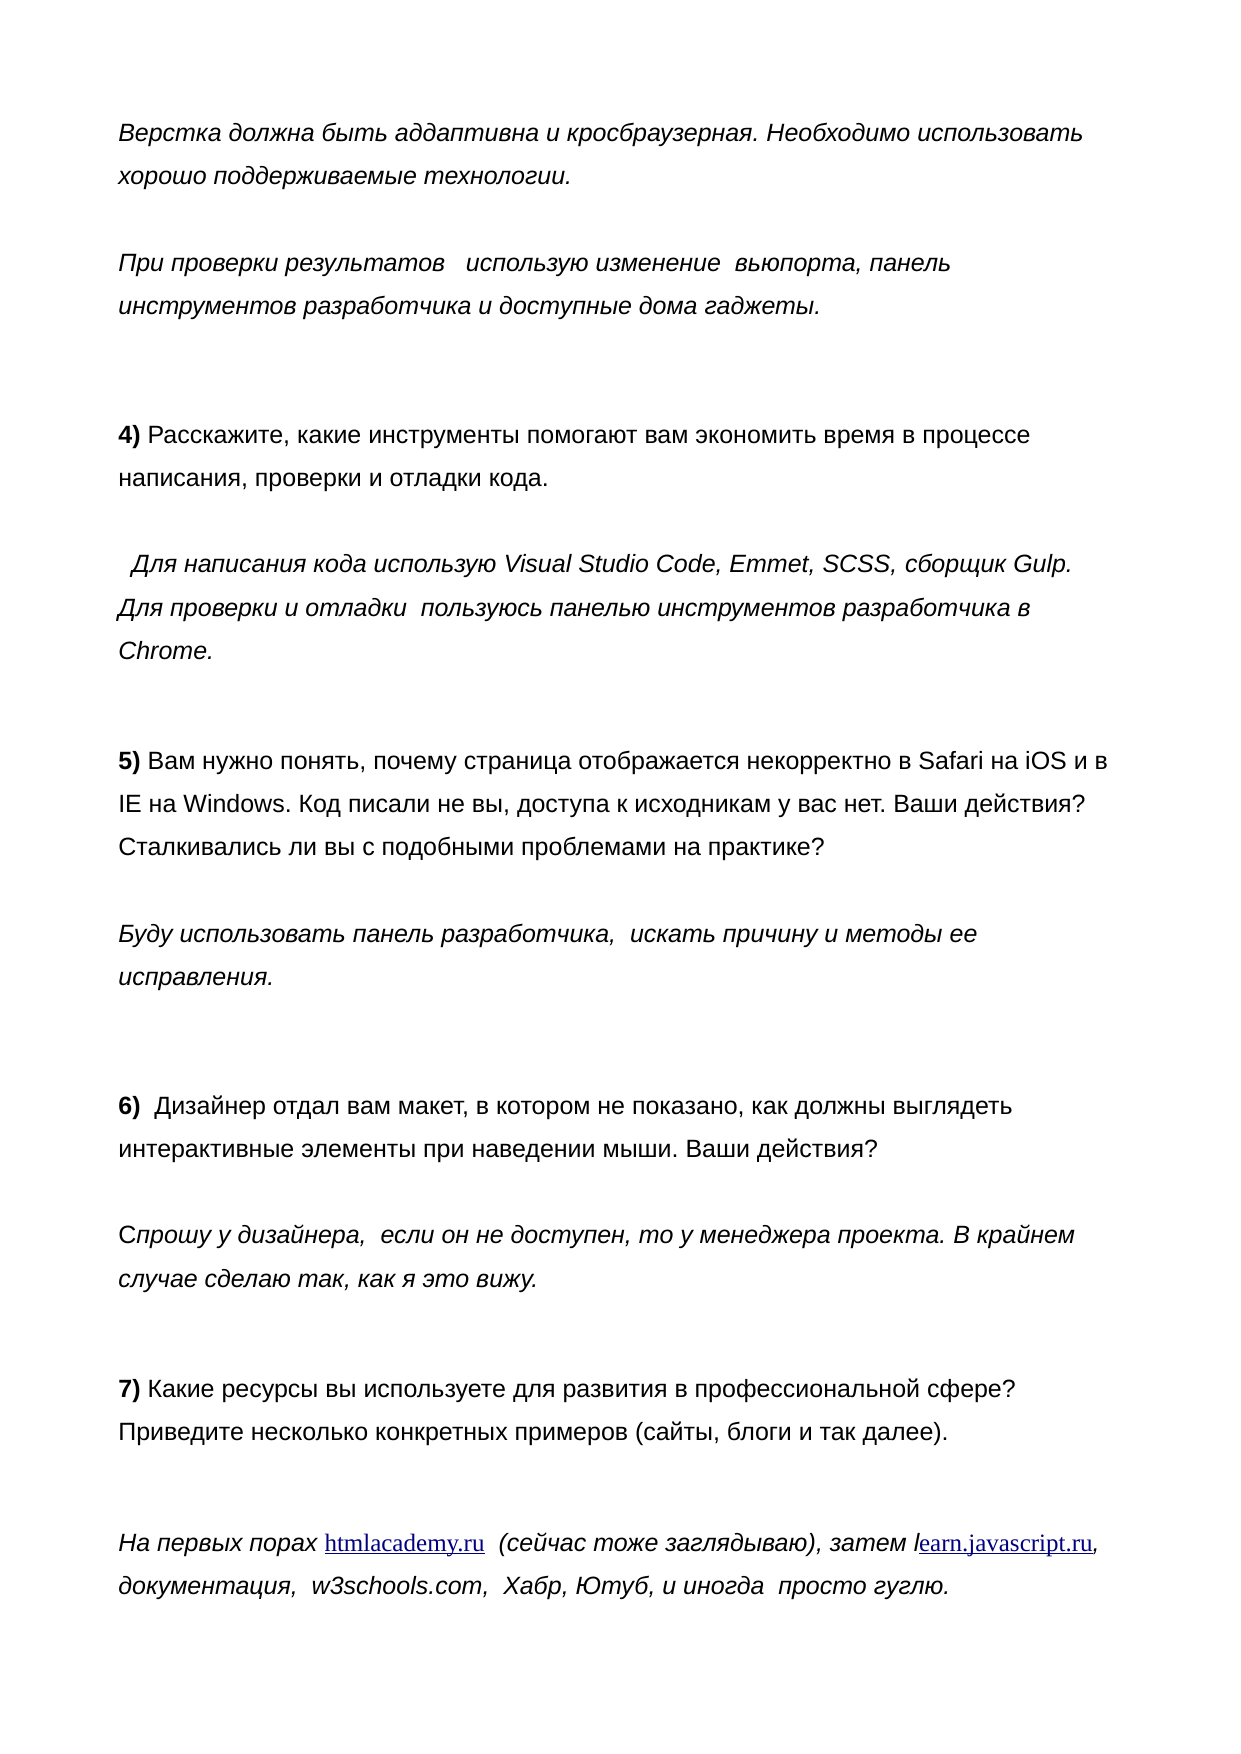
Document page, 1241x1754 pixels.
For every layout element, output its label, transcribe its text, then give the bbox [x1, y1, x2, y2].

text На первых порах htmlacademy.ru (сейчас тоже заглядываю), затем learn.javascript.ru, документация, w3schools.com, Хабр, Ютуб, и иногда просто гуглю. [118, 1527, 1122, 1599]
text 5) Вам нужно понять, почему страница отображается некорректно в Safari на iOS и в IE на Windows. Код писали не вы, доступа к исходникам у вас нет. Ваши действия? Сталкивались ли вы с подобными проблемами на практике? Буду использовать панель разработчика, искать причину и методы ее исправления. 6) Дизайнер отдал вам макет, в котором не показано, как должны выглядеть интерактивные элементы при наведении мыши. Ваши действия? Спрошу у дизайнера, если он не доступен, то у менеджера проекта. В крайнем случае сделаю так, как я это вижу. [118, 703, 1122, 1335]
text Верстка должна быть аддаптивна и кросбраузерная. Необходимо использовать хорошо поддерживаемые технологии. При проверки результатов использую изменение вьюпорта, панель инструментов разработчика и доступные дома гаджеты. 4) Расскажите, какие инструменты помогают вам экономить время в процессе написания, проверки и отладки кода. Для написания кода использую Visual Studio Code, Emmet, SCSS, сборщик Gulp. Для проверки и отладки пользуюсь панелью инструментов разработчика в Chrome. [118, 118, 1122, 664]
text 7) Какие ресурсы вы используете для развития в профессиональной сфере? Приведите несколько конкретных примеров (сайты, блоги и так далее). [118, 1374, 1122, 1489]
